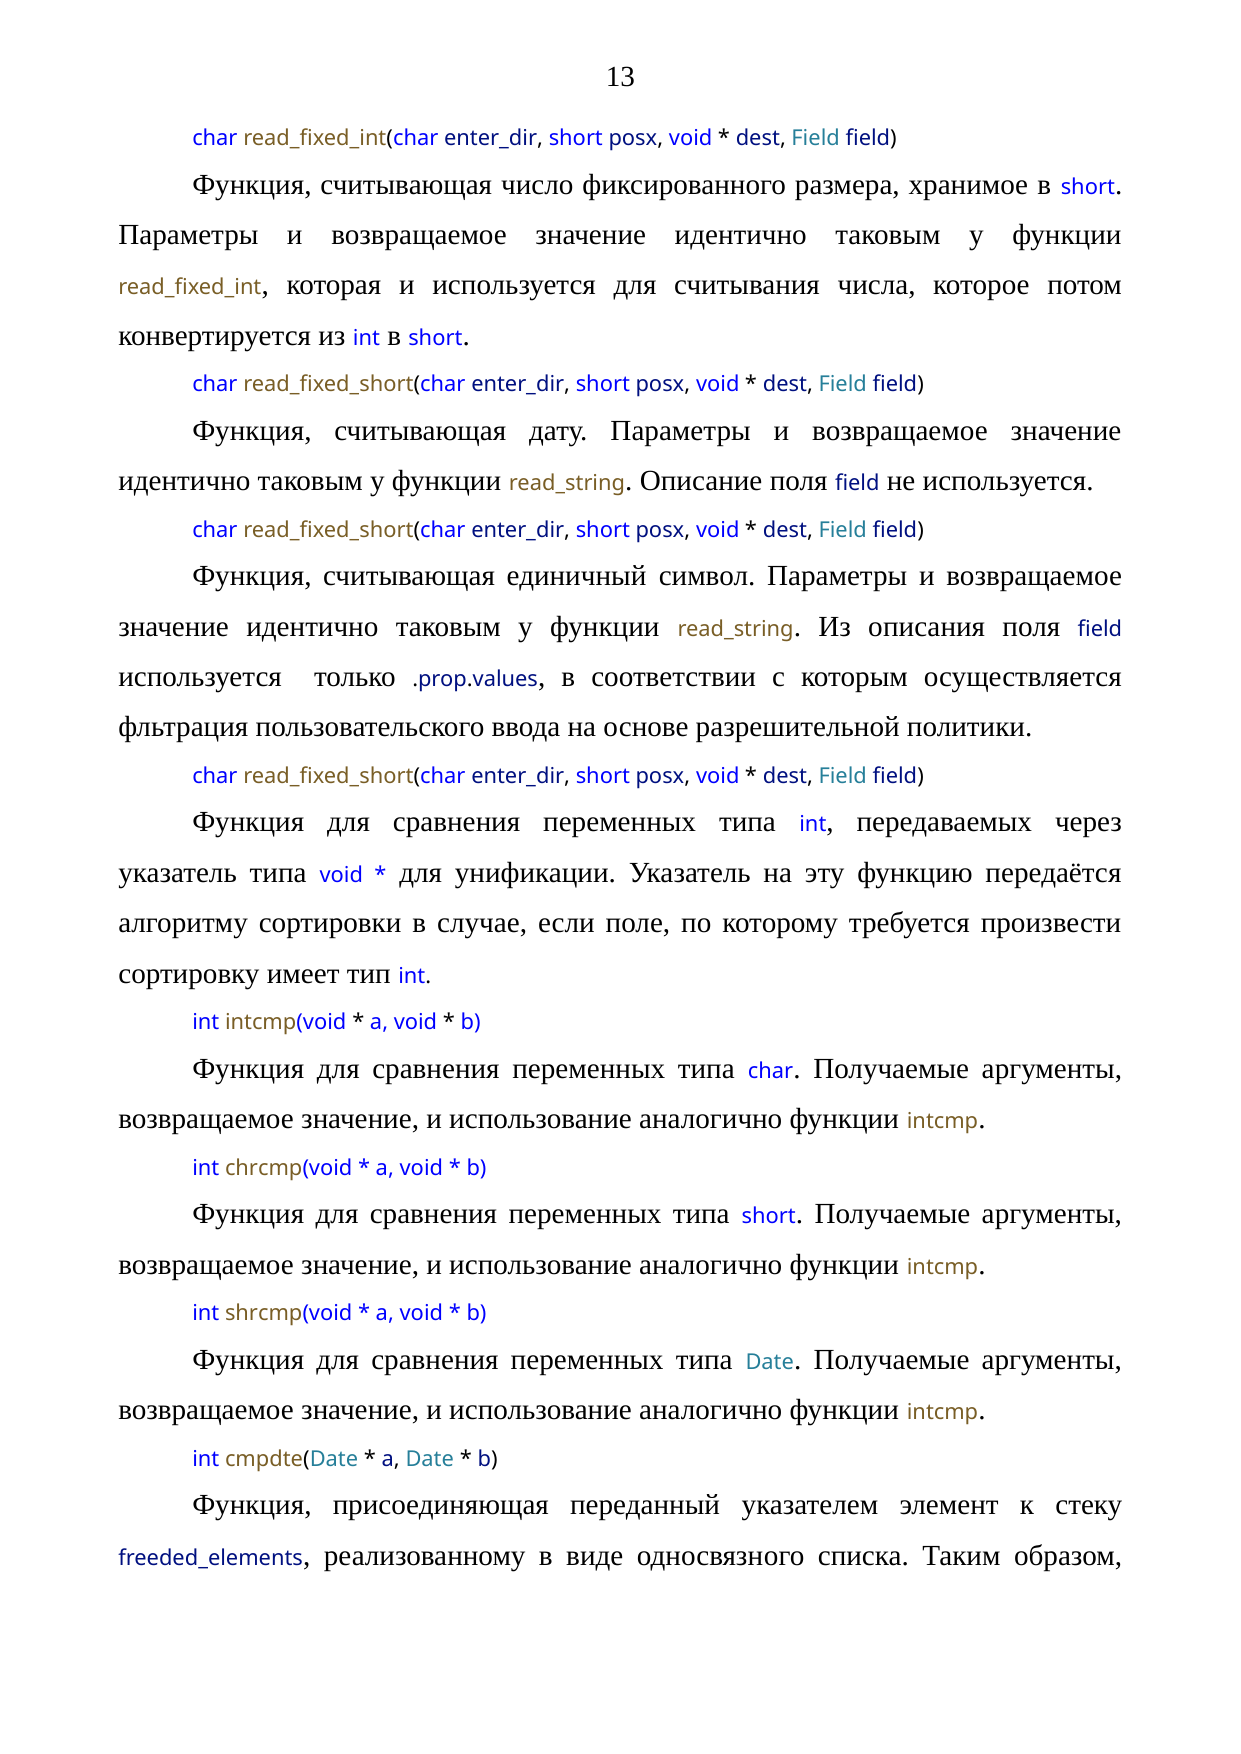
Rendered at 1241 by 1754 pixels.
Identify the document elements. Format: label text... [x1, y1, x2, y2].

text int chrcmp(void * a, void * b) [118, 1152, 1122, 1181]
text char read_fixed_short(char enter_dir, short posx, void * dest, Field field) [118, 760, 1122, 790]
text Функция для сравнения переменных типа Date. Получаемые аргументы, возвращаемое значение, и использование аналогично функции intcmp. [118, 1342, 1122, 1426]
text Функция, считывающая число фиксированного размера, хранимое в short. Параметры и возвращаемое значение идентично таковым у функции read_fixed_int, которая и используется для считывания числа, которое потом конвертируется из int в short. [118, 167, 1122, 352]
text char read_fixed_int(char enter_dir, short posx, void * dest, Field field) [118, 122, 1122, 152]
text Функция для сравнения переменных типа int, передаваемых через указатель типа void * для унификации. Указатель на эту функцию передаётся алгоритму сортировки в случае, если поле, по которому требуется произвести сортировку имеет тип int. [118, 804, 1122, 989]
text Функция, считывающая единичный символ. Параметры и возвращаемое значение идентично таковым у функции read_string. Из описания поля field используется только .prop.values, в соответствии с которым осуществляется фльтрация пользовательского ввода на основе разрешительной политики. [118, 558, 1122, 743]
text Функция, присоединяющая переданный указателем элемент к стеку freeded_elements, реализованному в виде односвязного списка. Таким образом, [118, 1487, 1122, 1571]
text char read_fixed_short(char enter_dir, short posx, void * dest, Field field) [118, 514, 1122, 543]
text Функция, считывающая дату. Параметры и возвращаемое значение идентично таковым у функции read_string. Описание поля field не используется. [118, 413, 1122, 497]
text Функция для сравнения переменных типа short. Получаемые аргументы, возвращаемое значение, и использование аналогично функции intcmp. [118, 1196, 1122, 1280]
text char read_fixed_short(char enter_dir, short posx, void * dest, Field field) [118, 368, 1122, 398]
text int intcmp(void * a, void * b) [118, 1006, 1122, 1036]
text Функция для сравнения переменных типа char. Получаемые аргументы, возвращаемое значение, и использование аналогично функции intcmp. [118, 1051, 1122, 1135]
text int shrcmp(void * a, void * b) [118, 1297, 1122, 1327]
text int cmpdte(Date * a, Date * b) [118, 1443, 1122, 1472]
